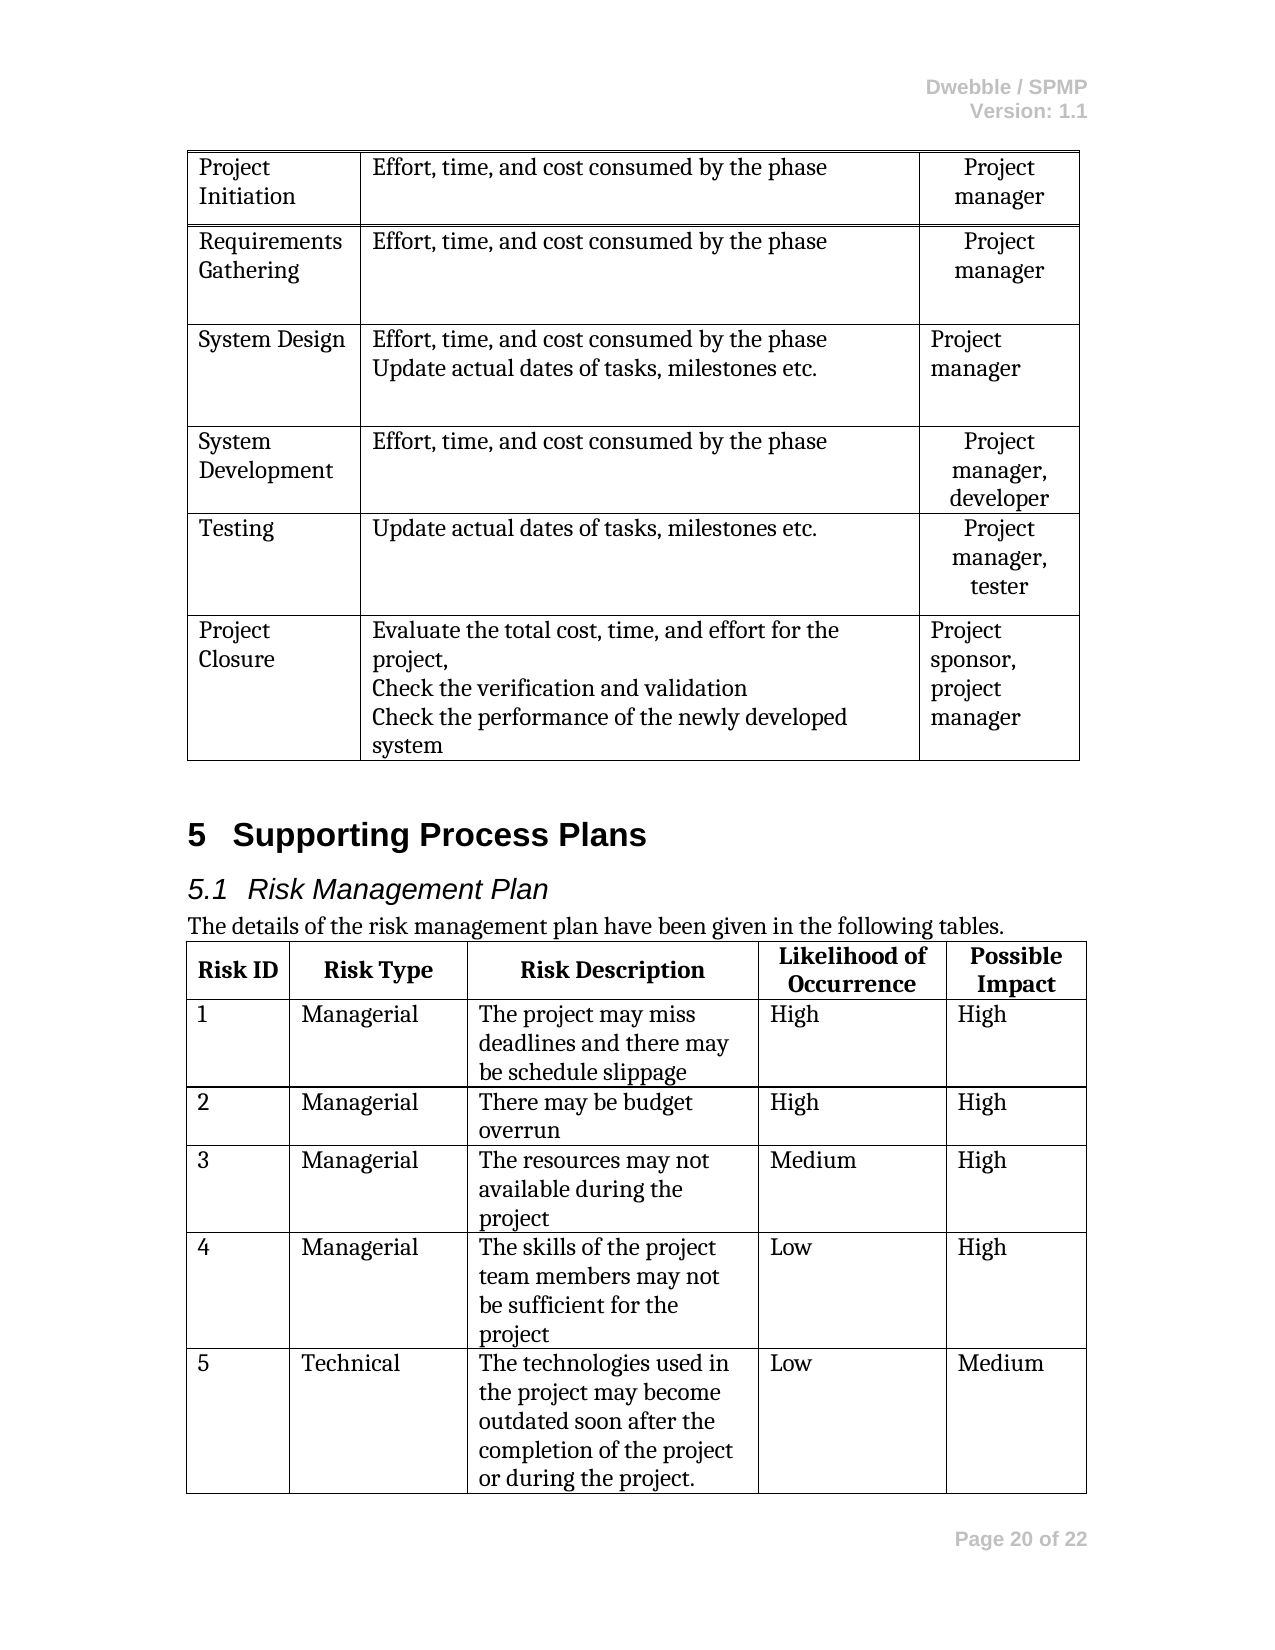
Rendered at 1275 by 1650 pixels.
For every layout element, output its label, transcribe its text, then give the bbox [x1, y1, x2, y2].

table_cell The project may miss deadlines and there may be schedule slippage [468, 1000, 758, 1086]
table_cell Low [759, 1349, 946, 1493]
table_cell Project sponsor, project manager [920, 616, 1079, 760]
table_cell The resources may not available during the project [468, 1146, 758, 1232]
table_cell Testing [188, 514, 360, 615]
table_header Risk Type [290, 942, 467, 999]
table_cell System Development [188, 427, 360, 513]
table_cell Project manager [920, 153, 1079, 224]
table_cell Managerial [290, 1088, 467, 1145]
table_cell High [947, 1088, 1086, 1145]
table_cell There may be budget overrun [468, 1088, 758, 1145]
table_cell System Design [188, 325, 360, 426]
table_cell 1 [187, 1000, 289, 1086]
table_cell Technical [290, 1349, 467, 1493]
table_cell Effort, time, and cost consumed by the phase [361, 153, 919, 224]
table_cell 4 [187, 1233, 289, 1348]
table_cell Effort, time, and cost consumed by the phase [361, 427, 919, 513]
table_cell Medium [759, 1146, 946, 1232]
table_cell High [947, 1146, 1086, 1232]
table_cell The technologies used in the project may become outdated soon after the completion of the project or during the project. [468, 1349, 758, 1493]
table_cell High [947, 1233, 1086, 1348]
table_cell Effort, time, and cost consumed by the phase Update actual dates of tasks, milestones etc. [361, 325, 919, 426]
table_header Risk ID [187, 942, 289, 999]
table_cell 2 [187, 1088, 289, 1145]
table_header Likelihood of Occurrence [759, 942, 946, 999]
table_cell High [759, 1000, 946, 1086]
table_cell Evaluate the total cost, time, and effort for the project, Check the verification and validation Check the performance of the newly developed system [361, 616, 919, 760]
table_cell Update actual dates of tasks, milestones etc. [361, 514, 919, 615]
subtitle Supporting Process Plans [187, 815, 1087, 853]
subtitle Risk Management Plan [187, 872, 1087, 906]
table_cell Requirements Gathering [188, 227, 360, 324]
table_cell The skills of the project team members may not be sufficient for the project [468, 1233, 758, 1348]
table_cell Project manager, developer [920, 427, 1079, 513]
text The details of the risk management plan have been given in the following tables. [187, 912, 1087, 941]
table_cell Project manager [920, 325, 1079, 426]
table_cell Managerial [290, 1146, 467, 1232]
table_cell 3 [187, 1146, 289, 1232]
table_cell Project Initiation [188, 153, 360, 224]
table_cell Project manager, tester [920, 514, 1079, 615]
table_cell Project Closure [188, 616, 360, 760]
table_cell Low [759, 1233, 946, 1348]
table_header Possible Impact [947, 942, 1086, 999]
table_cell Medium [947, 1349, 1086, 1493]
table_cell Managerial [290, 1000, 467, 1086]
table_cell Effort, time, and cost consumed by the phase [361, 227, 919, 324]
table_cell High [759, 1088, 946, 1145]
table_cell High [947, 1000, 1086, 1086]
table_cell 5 [187, 1349, 289, 1493]
table_cell Managerial [290, 1233, 467, 1348]
table_cell Project manager [920, 227, 1079, 324]
table_header Risk Description [468, 942, 758, 999]
